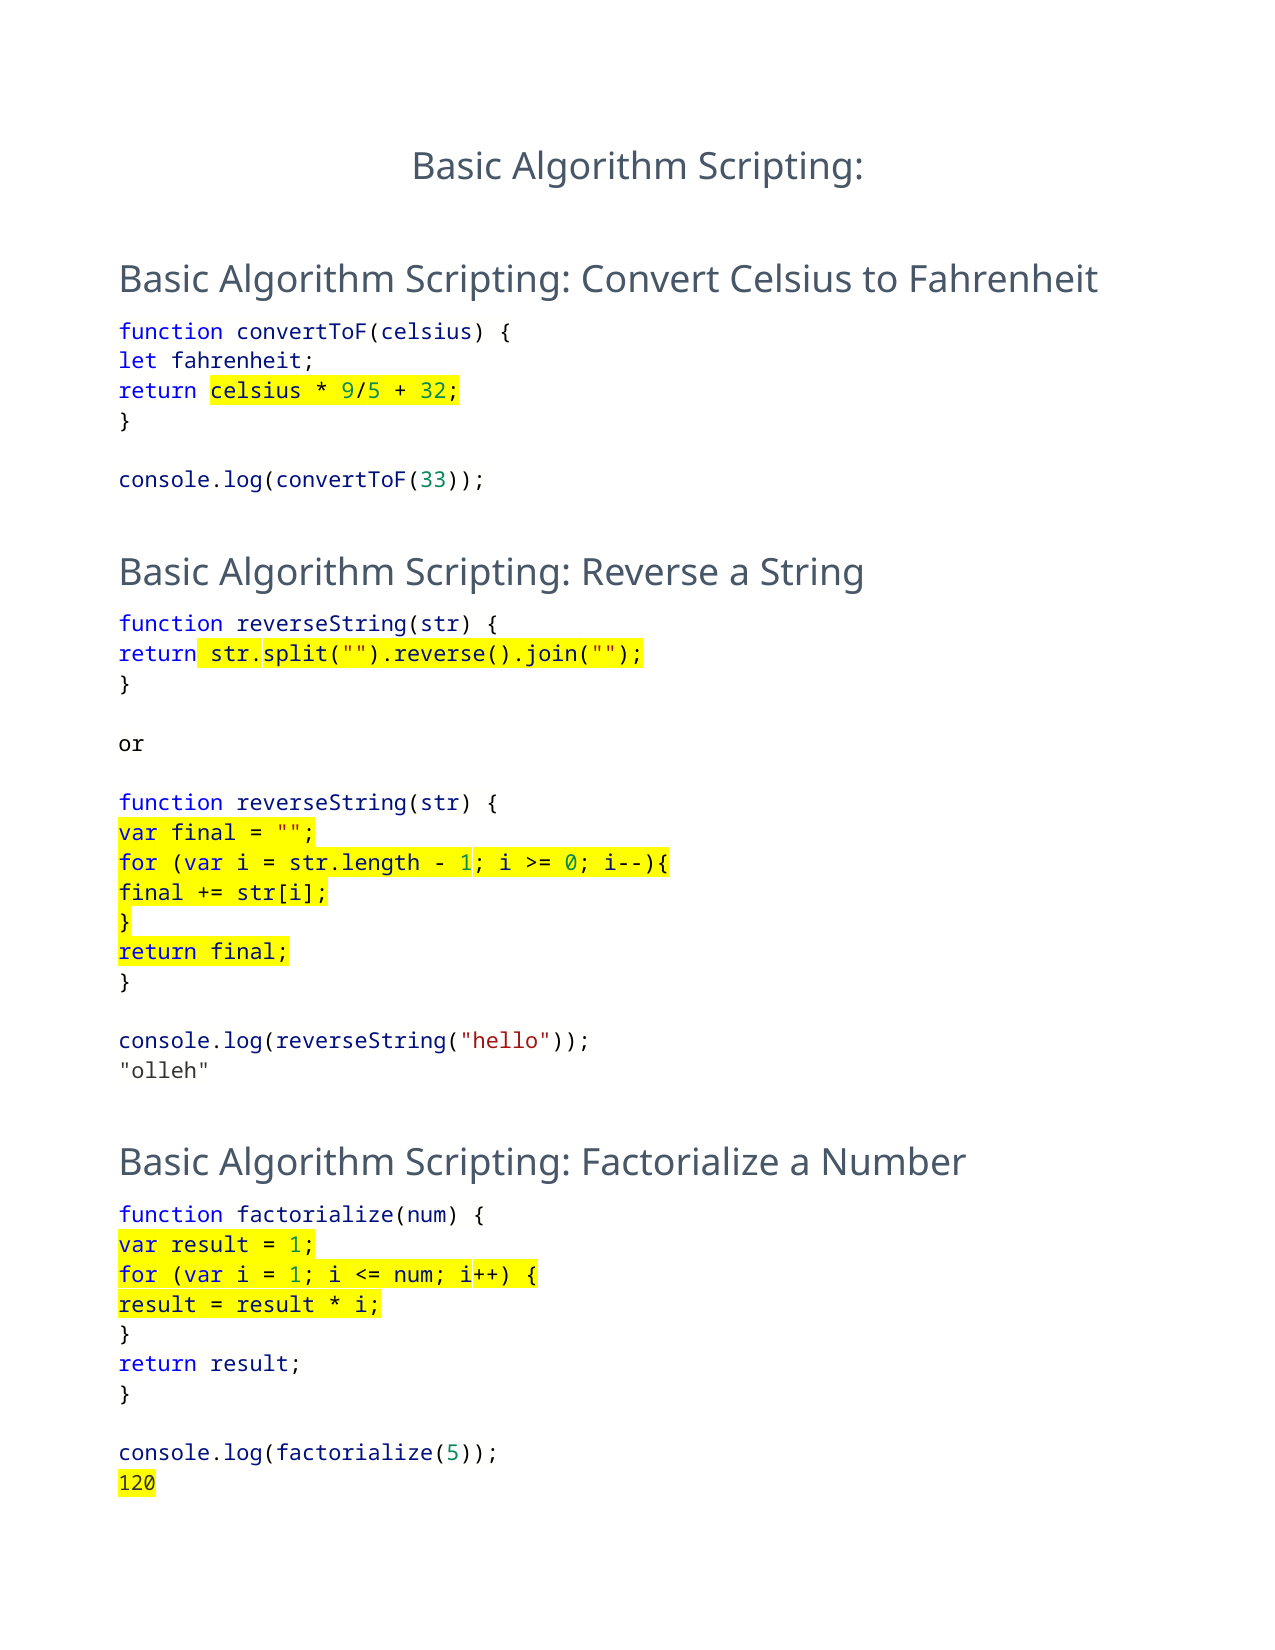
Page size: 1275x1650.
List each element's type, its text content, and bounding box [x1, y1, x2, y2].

text return final; [118, 936, 1157, 966]
text } [118, 405, 1157, 435]
text console.log(reverseString("hello")); [118, 1025, 1157, 1055]
text return result; [118, 1348, 1157, 1378]
text } [118, 668, 1157, 698]
text } [118, 906, 1157, 936]
text return celsius * 9/5 + 32; [118, 375, 1157, 405]
text console.log(factorialize(5)); [118, 1437, 1157, 1467]
text result = result * i; [118, 1288, 1157, 1318]
text } [118, 1378, 1157, 1408]
text return str.split("").reverse().join(""); [118, 638, 1157, 668]
text function reverseString(str) { [118, 608, 1157, 638]
text } [118, 966, 1157, 996]
text } [118, 1318, 1157, 1348]
subtitle Basic Algorithm Scripting: Factorialize a Number [118, 1136, 1157, 1187]
text let fahrenheit; [118, 345, 1157, 375]
text 120 [118, 1467, 1157, 1497]
text "olleh" [118, 1055, 1157, 1085]
text final += str[i]; [118, 877, 1157, 906]
text console.log(convertToF(33)); [118, 464, 1157, 494]
text for (var i = str.length - 1; i >= 0; i--){ [118, 847, 1157, 877]
subtitle Basic Algorithm Scripting: Reverse a String [118, 545, 1157, 596]
text function factorialize(num) { [118, 1199, 1157, 1229]
text or [118, 728, 1157, 757]
subtitle Basic Algorithm Scripting: Convert Celsius to Fahrenheit [118, 252, 1157, 303]
text var final = ""; [118, 817, 1157, 847]
text function reverseString(str) { [118, 787, 1157, 817]
text function convertToF(celsius) { [118, 316, 1157, 345]
text var result = 1; [118, 1229, 1157, 1259]
subtitle Basic Algorithm Scripting: [118, 139, 1157, 190]
text for (var i = 1; i <= num; i++) { [118, 1259, 1157, 1288]
